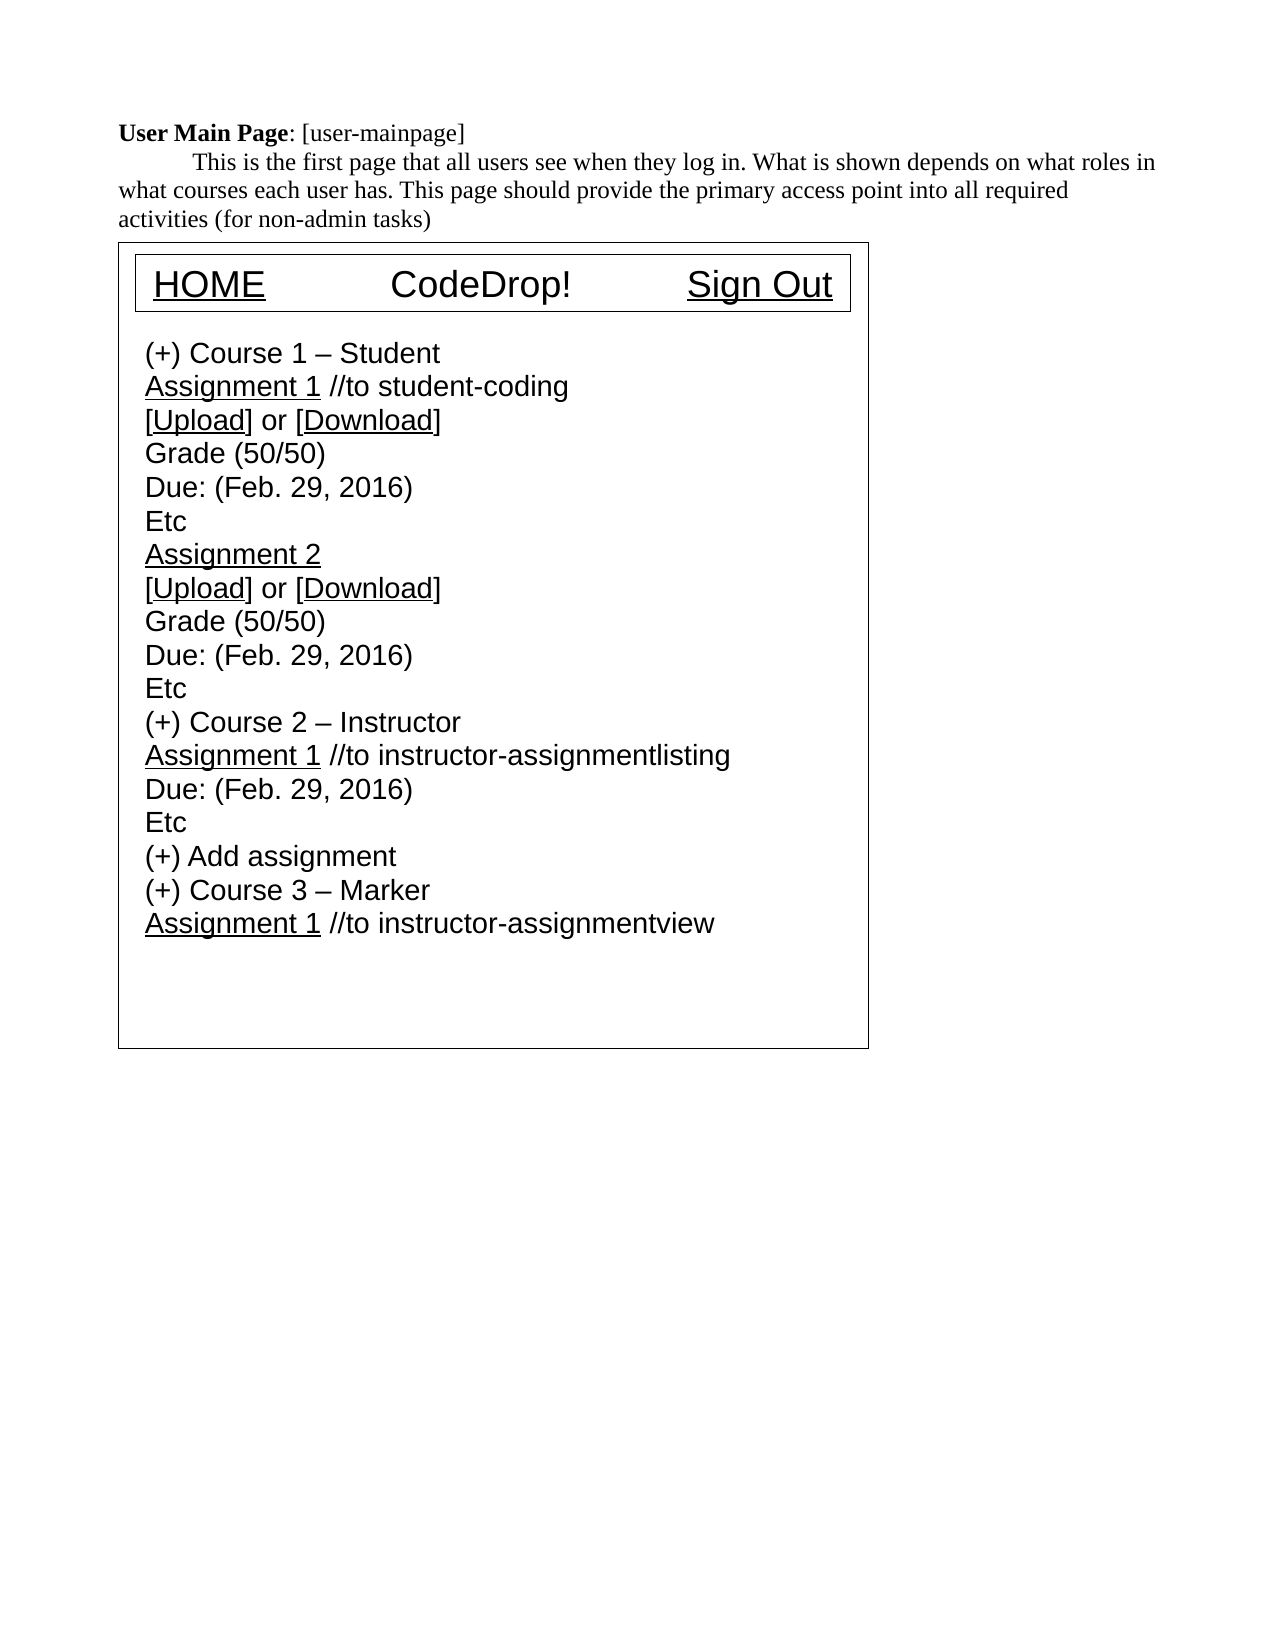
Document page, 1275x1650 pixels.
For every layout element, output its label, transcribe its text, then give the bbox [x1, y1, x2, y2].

text User Main Page: [user-mainpage] [118, 118, 1157, 147]
text This is the first page that all users see when they log in. What is shown depends on what roles in what courses each user has. This page should provide the primary access point into all required activities (for non-admin tasks) [118, 147, 1157, 233]
